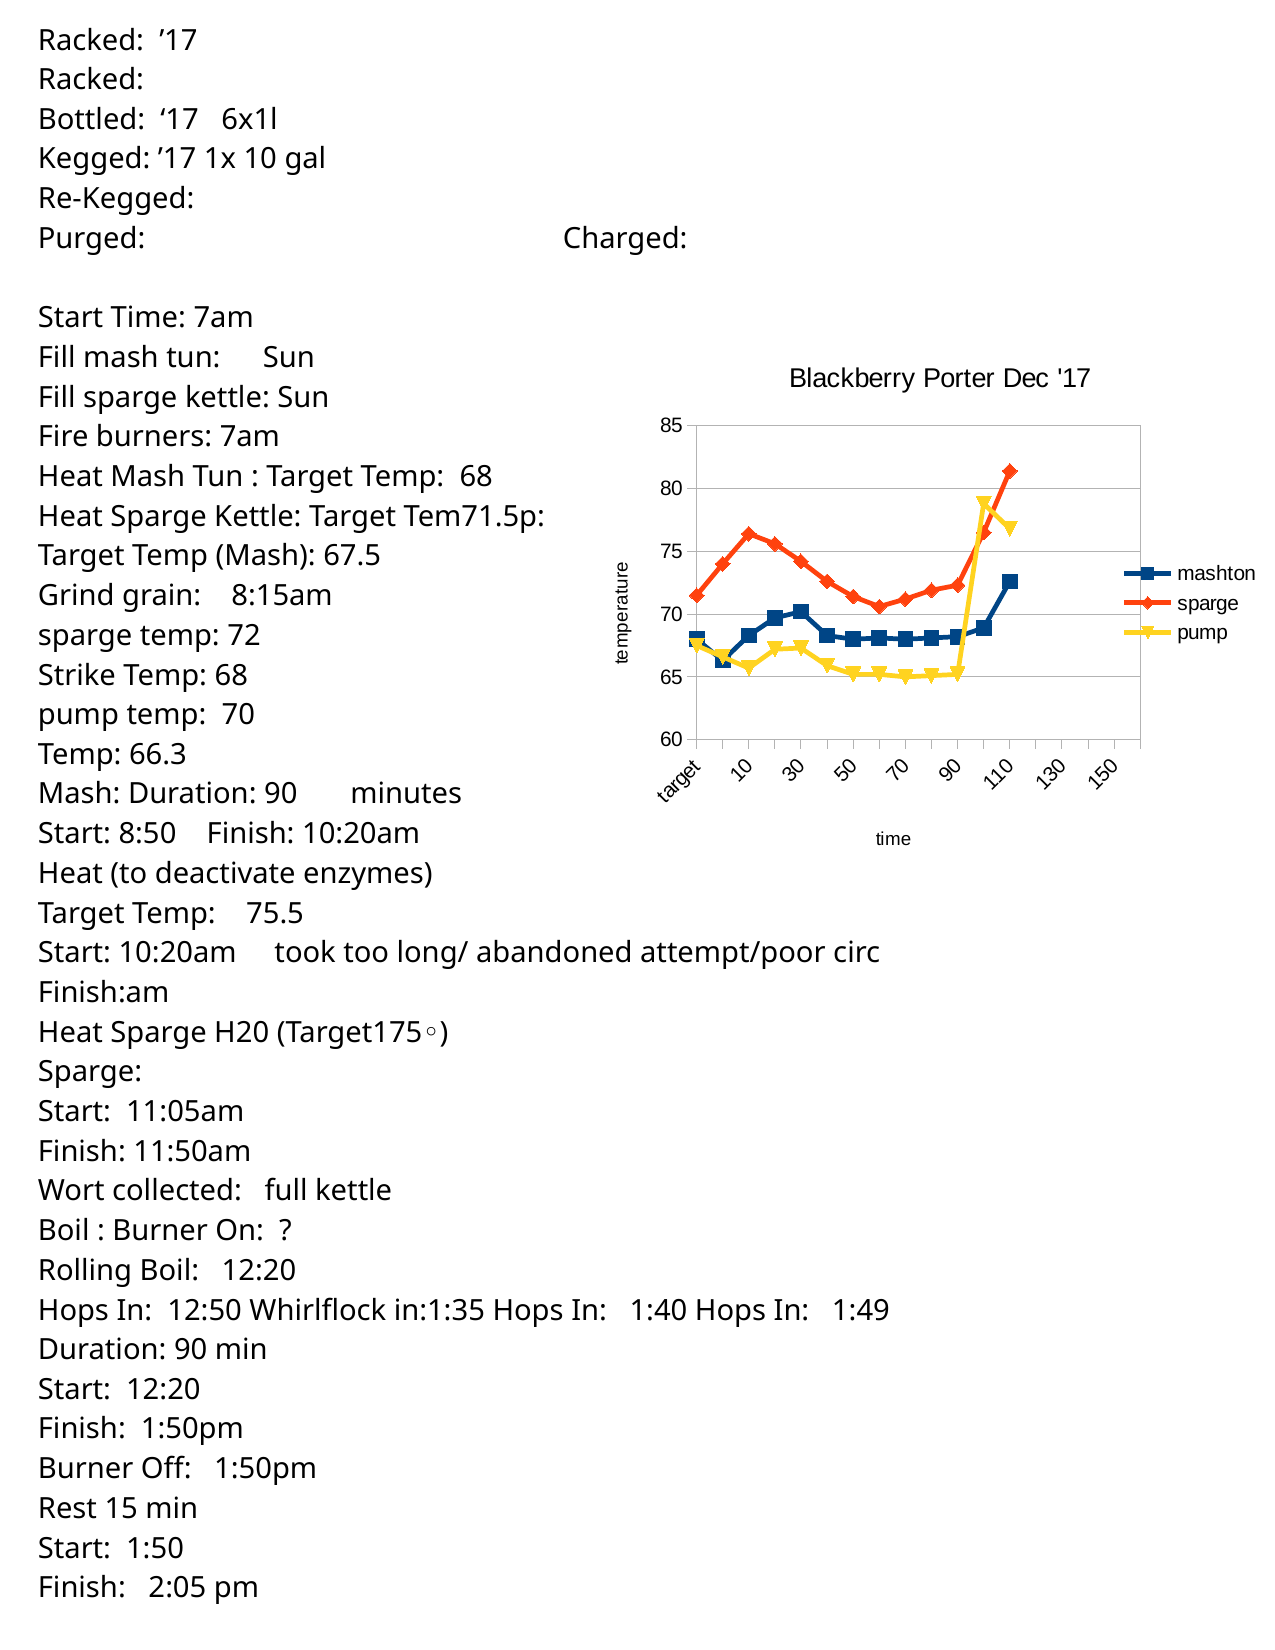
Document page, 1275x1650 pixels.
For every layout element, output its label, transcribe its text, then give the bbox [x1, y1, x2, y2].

text Target Temp (Mash): 67.5 [697, 535, 742, 551]
text Hops In: 12:50 Whirlflock in:1:35 Hops In: 1:40 Hops In: 1:49 [38, 1289, 1237, 1328]
text [1141, 495, 1237, 535]
text Heat Sparge H20 (Target175◦) [38, 1011, 1237, 1051]
text [697, 677, 1140, 693]
text Target Temp (Mash): 67.5 [697, 552, 728, 574]
text [697, 455, 1140, 488]
text Grind grain: 8:15am [697, 574, 878, 614]
text Grind grain: 8:15am [995, 574, 1140, 614]
text [1141, 693, 1237, 733]
text Racked: ’17 [38, 19, 1237, 58]
text Finish: 1:50pm [38, 1408, 1237, 1447]
text [697, 654, 748, 676]
text Start: 11:05am [38, 1090, 1237, 1130]
text Start Time: 7am [38, 297, 1237, 336]
text Heat (to deactivate enzymes) [38, 852, 1237, 892]
text Target Temp (Mash): 67.5 [976, 552, 1140, 574]
text Target Temp (Mash): 67.5 [793, 552, 970, 574]
text Grind grain: 8:15am [829, 574, 960, 602]
text Heat Sparge Kettle: Target Tem71.5p: [38, 495, 696, 535]
text [750, 654, 847, 676]
text Wort collected: full kettle [38, 1170, 1237, 1209]
text Finish:am [38, 971, 1237, 1011]
text Grind grain: 8:15am [970, 574, 1002, 614]
text Grind grain: 8:15am [1141, 574, 1237, 614]
text [1003, 489, 1140, 495]
text Duration: 90 min [38, 1328, 1237, 1368]
text Sparge: [38, 1051, 1237, 1090]
text Start: 1:50 [38, 1527, 1237, 1567]
text [1141, 654, 1237, 693]
text Target Temp: 75.5 [38, 892, 1237, 932]
text Mash: Duration: 90 minutes [38, 773, 1237, 812]
text [961, 654, 1140, 676]
text sparge temp: 72 [967, 615, 987, 630]
text [816, 654, 958, 674]
text [697, 693, 1140, 733]
text sparge temp: 72 [38, 614, 696, 654]
text [697, 489, 999, 495]
text Target Temp (Mash): 67.5 [979, 535, 1140, 551]
text sparge temp: 72 [810, 615, 964, 636]
text Burner Off: 1:50pm [38, 1447, 1237, 1487]
text Target Temp (Mash): 67.5 [38, 535, 696, 574]
text sparge temp: 72 [697, 615, 767, 650]
text Boil : Burner On: ? [38, 1209, 1237, 1249]
text Target Temp (Mash): 67.5 [1141, 535, 1237, 574]
text Bottled: ‘17 6x1l [38, 98, 1237, 138]
text pump temp: 70 [38, 693, 696, 733]
text Start: 12:20 [38, 1368, 1237, 1408]
text Fill sparge kettle: Sun [38, 376, 1237, 416]
text Temp: 66.3 [38, 733, 1237, 773]
text Grind grain: 8:15am [38, 574, 696, 614]
text Strike Temp: 68 [38, 654, 696, 693]
text Target Temp (Mash): 67.5 [762, 535, 976, 551]
text sparge temp: 72 [964, 615, 1140, 654]
text Grind grain: 8:15am [881, 574, 970, 614]
text Target Temp (Mash): 67.5 [719, 552, 812, 574]
text Kegged: ’17 1x 10 gal [38, 138, 1237, 177]
text [697, 495, 996, 535]
text Heat Mash Tun : Target Temp: 68 [38, 455, 696, 495]
text Fire burners: 7am [38, 416, 1237, 455]
text sparge temp: 72 [734, 617, 959, 654]
text Start: 10:20am took too long/ abandoned attempt/poor circ [38, 932, 1237, 971]
text [996, 495, 1140, 535]
text Fill mash tun: Sun [38, 336, 1237, 376]
text Racked: [38, 58, 1237, 98]
text Rolling Boil: 12:20 [38, 1249, 1237, 1289]
text Purged: Charged: [38, 217, 1237, 257]
text Finish: 11:50am [38, 1130, 1237, 1170]
text sparge temp: 72 [1141, 614, 1237, 654]
text Finish: 2:05 pm [38, 1567, 1237, 1606]
text Re-Kegged: [38, 177, 1237, 217]
text Start: 8:50 Finish: 10:20am [38, 812, 1237, 852]
text [1141, 455, 1237, 495]
text Rest 15 min [38, 1487, 1237, 1527]
